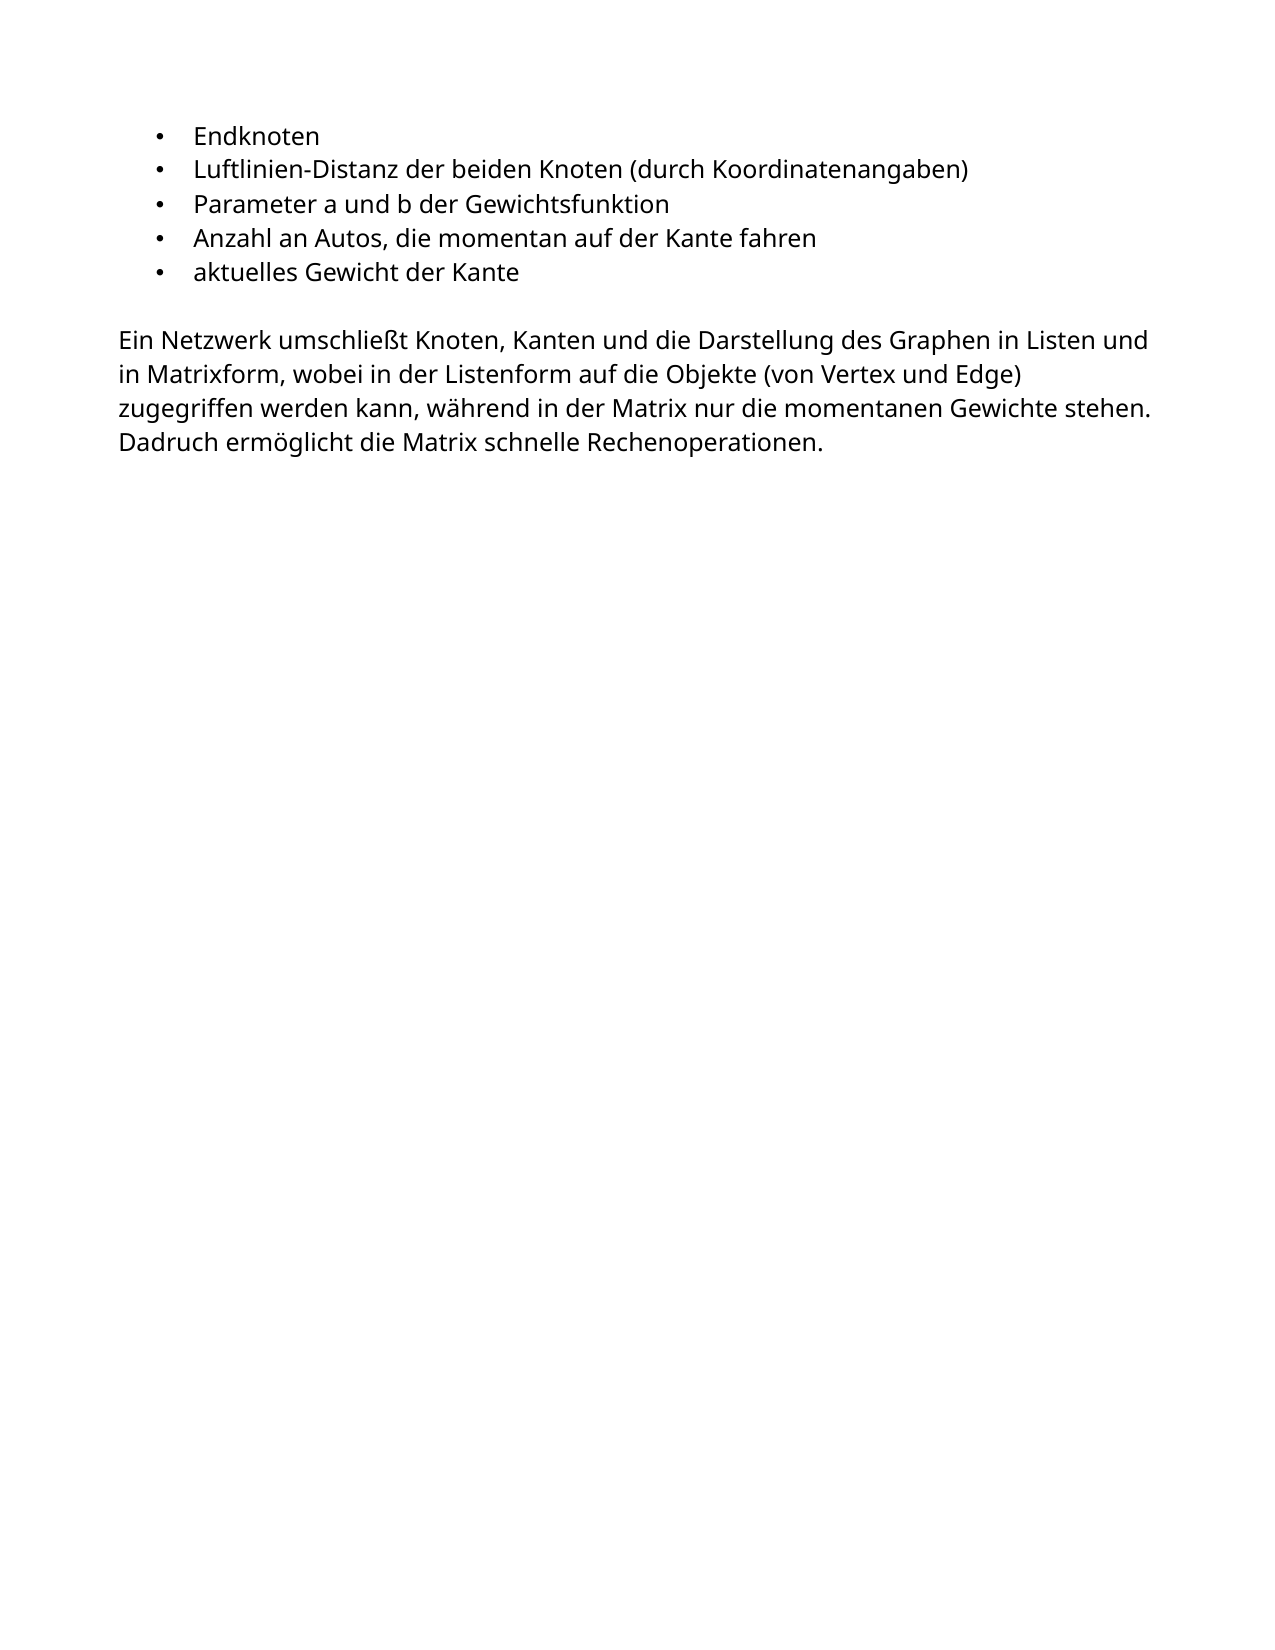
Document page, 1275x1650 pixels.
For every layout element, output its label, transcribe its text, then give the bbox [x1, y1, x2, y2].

text Ein Netzwerk umschließt Knoten, Kanten und die Darstellung des Graphen in Listen und in Matrixform, wobei in der Listenform auf die Objekte (von Vertex und Edge) zugegriffen werden kann, während in der Matrix nur die momentanen Gewichte stehen. [118, 322, 1157, 425]
list Endknoten [156, 118, 1157, 152]
list aktuelles Gewicht der Kante [156, 254, 1157, 288]
list Parameter a und b der Gewichtsfunktion [156, 186, 1157, 220]
text Dadruch ermöglicht die Matrix schnelle Rechenoperationen. [118, 425, 1157, 459]
list Anzahl an Autos, die momentan auf der Kante fahren [156, 220, 1157, 254]
list Luftlinien-Distanz der beiden Knoten (durch Koordinatenangaben) [156, 152, 1157, 186]
